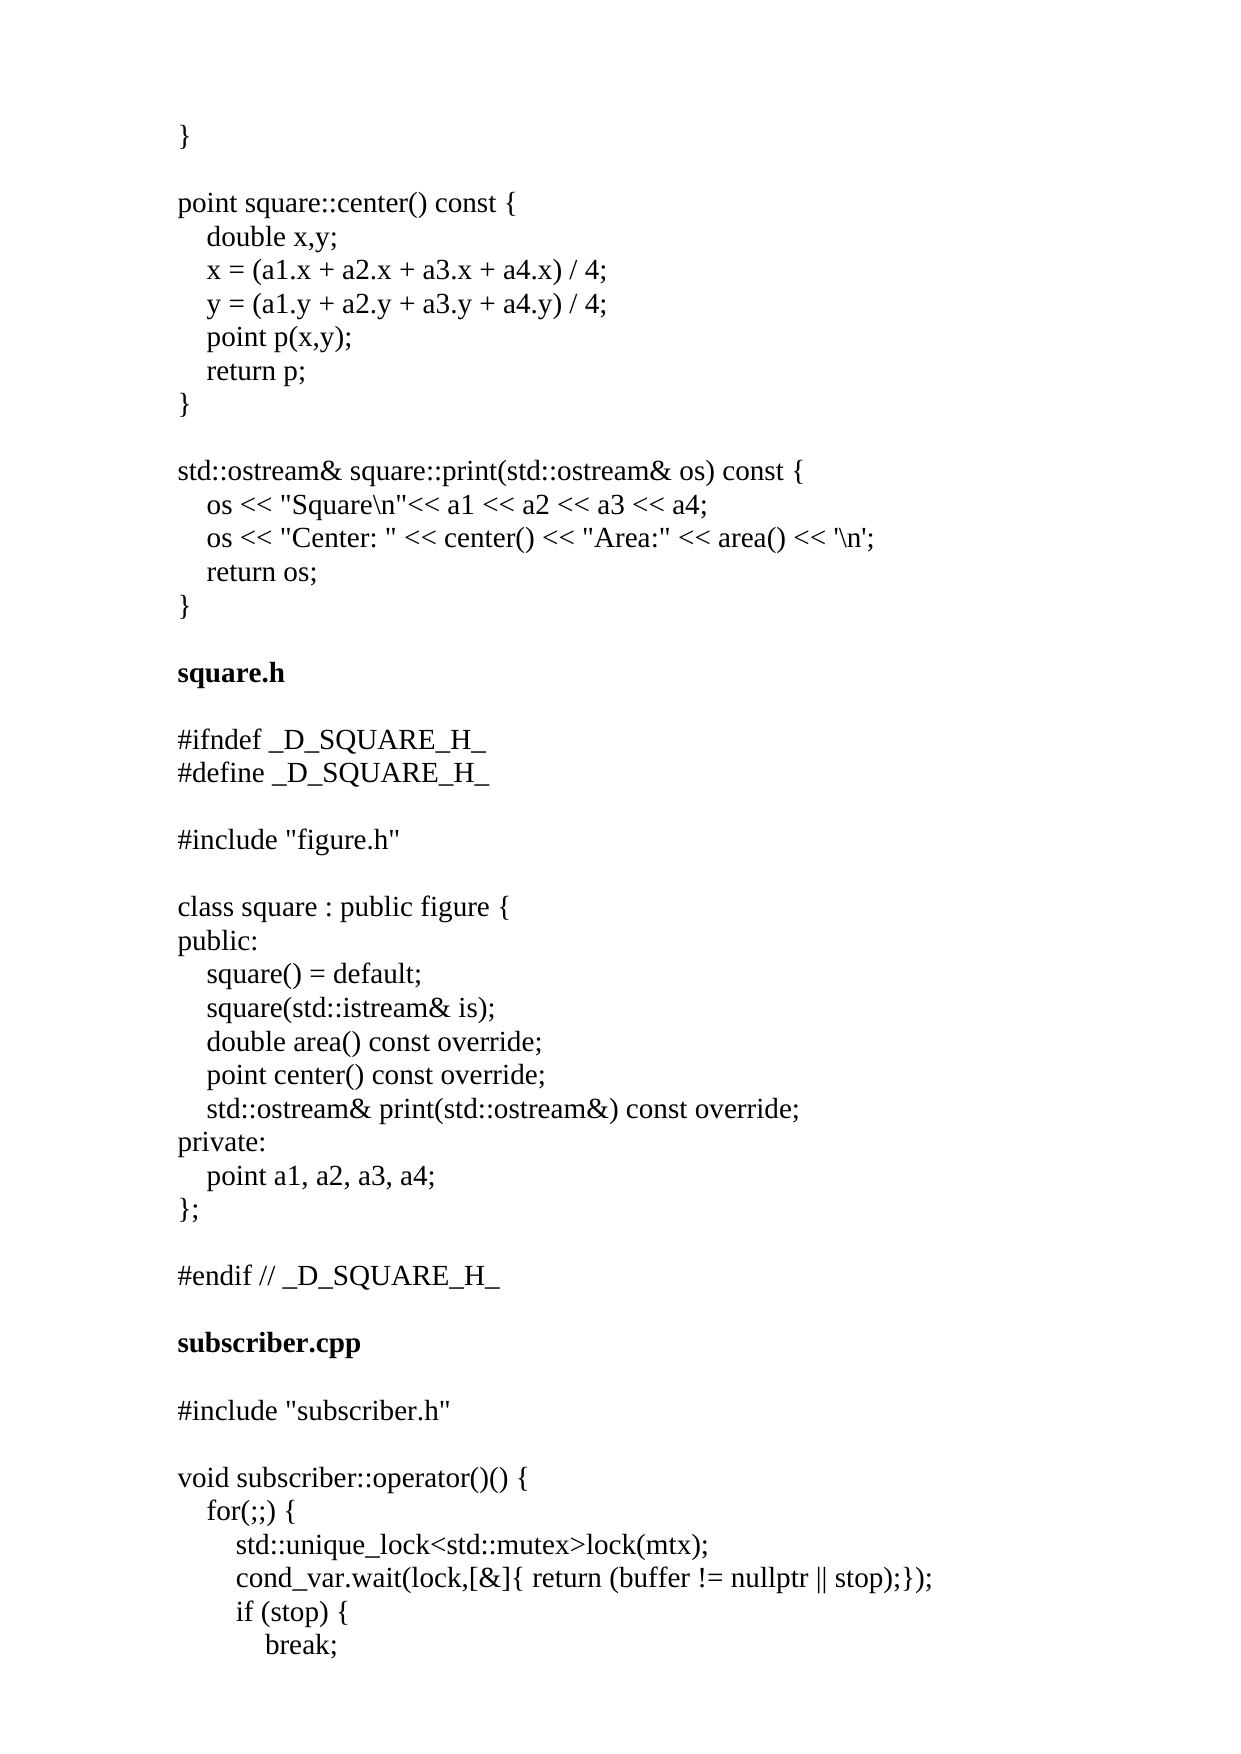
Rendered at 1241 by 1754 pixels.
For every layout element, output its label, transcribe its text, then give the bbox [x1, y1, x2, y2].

text square(std::istream& is); [177, 990, 1152, 1024]
text y = (a1.y + a2.y + a3.y + a4.y) / 4; [177, 286, 1152, 319]
text void subscriber::operator()() { [177, 1460, 1152, 1493]
text }; [177, 1191, 1152, 1225]
text } [177, 588, 1152, 621]
text #ifndef _D_SQUARE_H_ [177, 722, 1152, 755]
text std::ostream& print(std::ostream&) const override; [177, 1091, 1152, 1124]
text subscriber.cpp [177, 1326, 1152, 1359]
text point square::center() const { [177, 185, 1152, 219]
text std::unique_lock<std::mutex>lock(mtx); [177, 1527, 1152, 1560]
text os << "Square\n"<< a1 << a2 << a3 << a4; [177, 487, 1152, 521]
text if (stop) { [177, 1594, 1152, 1627]
text x = (a1.x + a2.x + a3.x + a4.x) / 4; [177, 252, 1152, 286]
text } [177, 118, 1152, 152]
text point a1, a2, a3, a4; [177, 1158, 1152, 1191]
text #include "subscriber.h" [177, 1393, 1152, 1426]
text #define _D_SQUARE_H_ [177, 755, 1152, 789]
text double x,y; [177, 219, 1152, 252]
text cond_var.wait(lock,[&]{ return (buffer != nullptr || stop);}); [177, 1560, 1152, 1594]
text return os; [177, 554, 1152, 588]
text break; [177, 1627, 1152, 1661]
text point center() const override; [177, 1057, 1152, 1091]
text return p; [177, 353, 1152, 386]
text double area() const override; [177, 1024, 1152, 1057]
text point p(x,y); [177, 319, 1152, 353]
text class square : public figure { [177, 889, 1152, 923]
text std::ostream& square::print(std::ostream& os) const { [177, 453, 1152, 487]
text #include "figure.h" [177, 822, 1152, 856]
text #endif // _D_SQUARE_H_ [177, 1258, 1152, 1292]
text square() = default; [177, 957, 1152, 990]
text private: [177, 1124, 1152, 1158]
text } [177, 386, 1152, 420]
text for(;;) { [177, 1493, 1152, 1527]
text os << "Center: " << center() << "Area:" << area() << '\n'; [177, 521, 1152, 554]
text public: [177, 923, 1152, 957]
text square.h [177, 655, 1152, 688]
